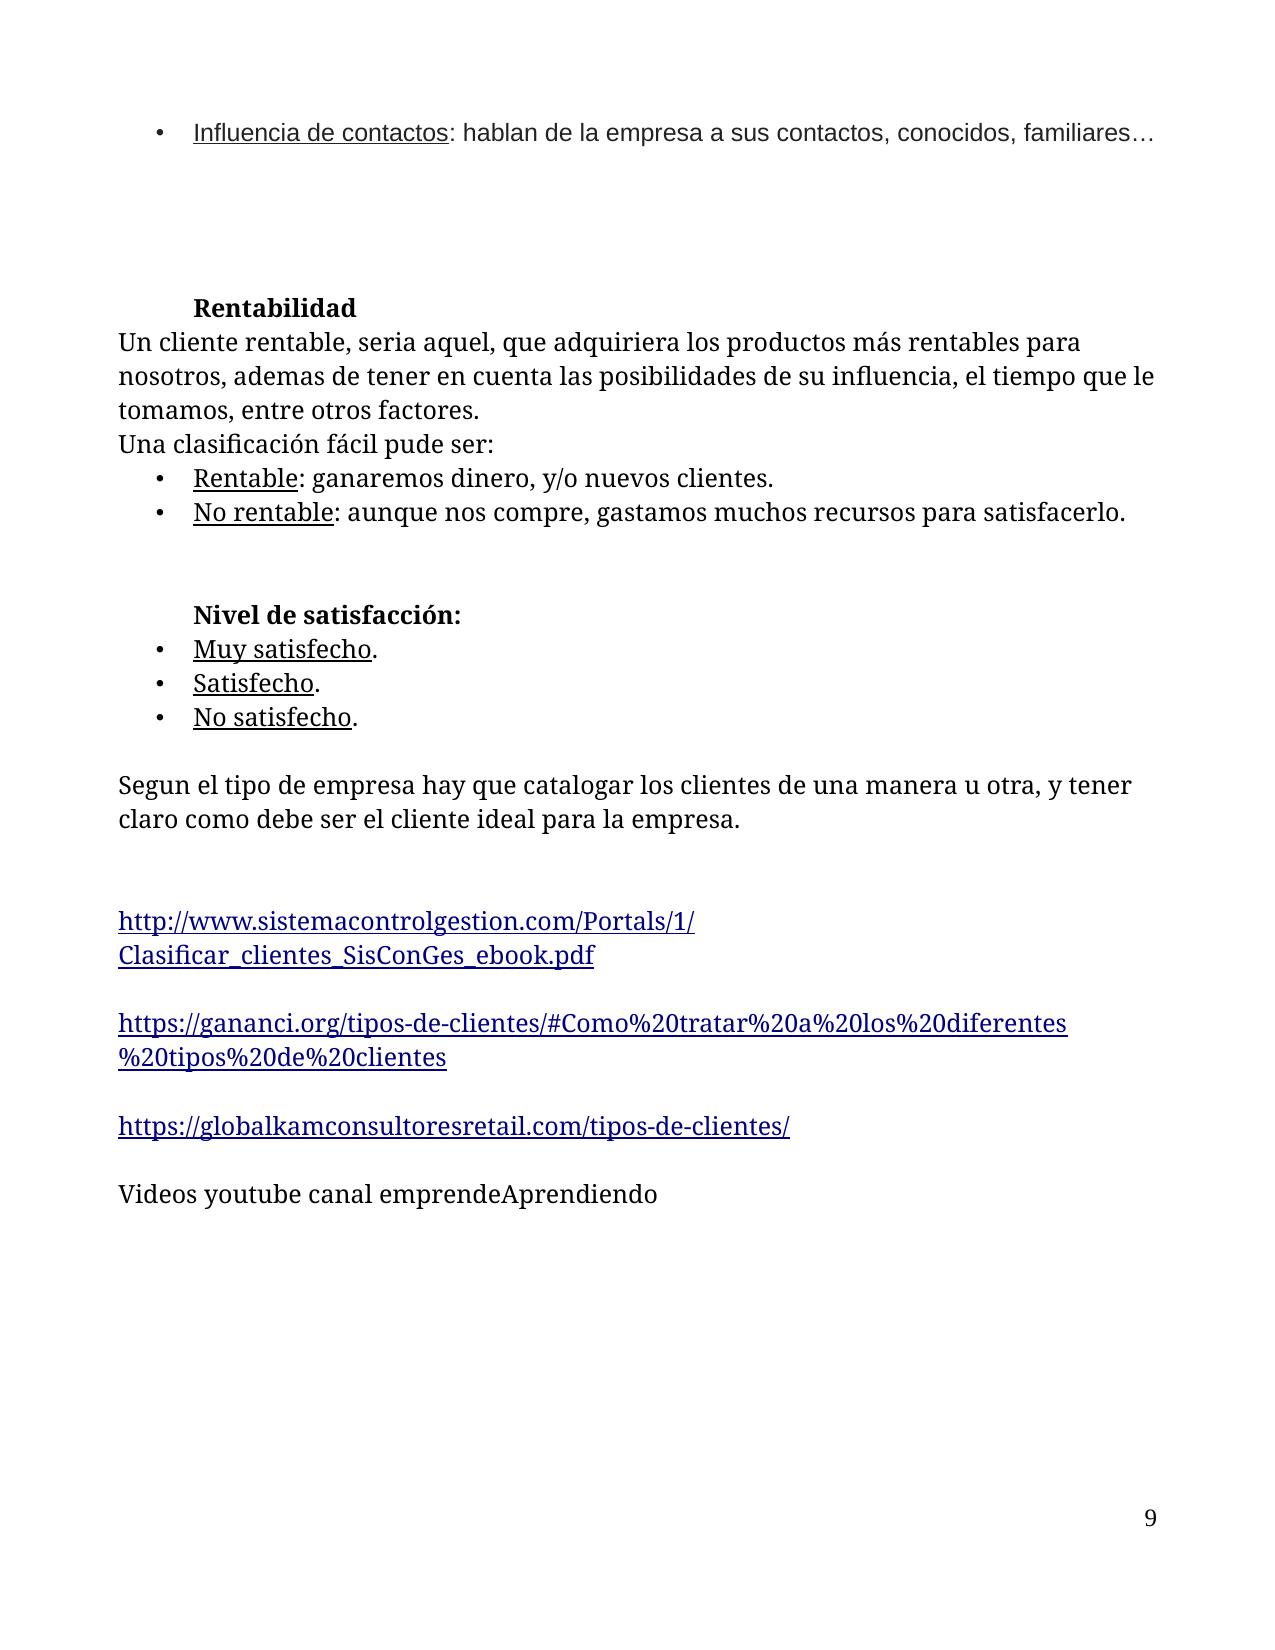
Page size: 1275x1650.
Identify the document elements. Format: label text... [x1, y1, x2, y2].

text Videos youtube canal emprendeAprendiendo [118, 1176, 1157, 1210]
text Segun el tipo de empresa hay que catalogar los clientes de una manera u otra, y tener claro como debe ser el cliente ideal para la empresa. [118, 768, 1157, 836]
text Rentabilidad [118, 291, 1157, 325]
list Satisfecho. [156, 665, 1157, 699]
text Un cliente rentable, seria aquel, que adquiriera los productos más rentables para nosotros, ademas de tener en cuenta las posibilidades de su influencia, el tiempo que le tomamos, entre otros factores. [118, 325, 1157, 427]
text https://globalkamconsultoresretail.com/tipos-de-clientes/ [118, 1108, 1157, 1142]
text Una clasificación fácil pude ser: [118, 427, 1157, 461]
text Nivel de satisfacción: [118, 597, 1157, 631]
list No rentable: aunque nos compre, gastamos muchos recursos para satisfacerlo. [156, 495, 1157, 529]
list Rentable: ganaremos dinero, y/o nuevos clientes. [156, 461, 1157, 495]
list Muy satisfecho. [156, 631, 1157, 665]
text http://www.sistemacontrolgestion.com/Portals/1/Clasificar_clientes_SisConGes_ebook.pdf [118, 904, 1157, 972]
list No satisfecho. [156, 699, 1157, 733]
list Influencia de contactos: hablan de la empresa a sus contactos, conocidos, familiares… [156, 118, 1157, 147]
text https://gananci.org/tipos-de-clientes/#Como%20tratar%20a%20los%20diferentes%20tipos%20de%20clientes [118, 1006, 1157, 1074]
